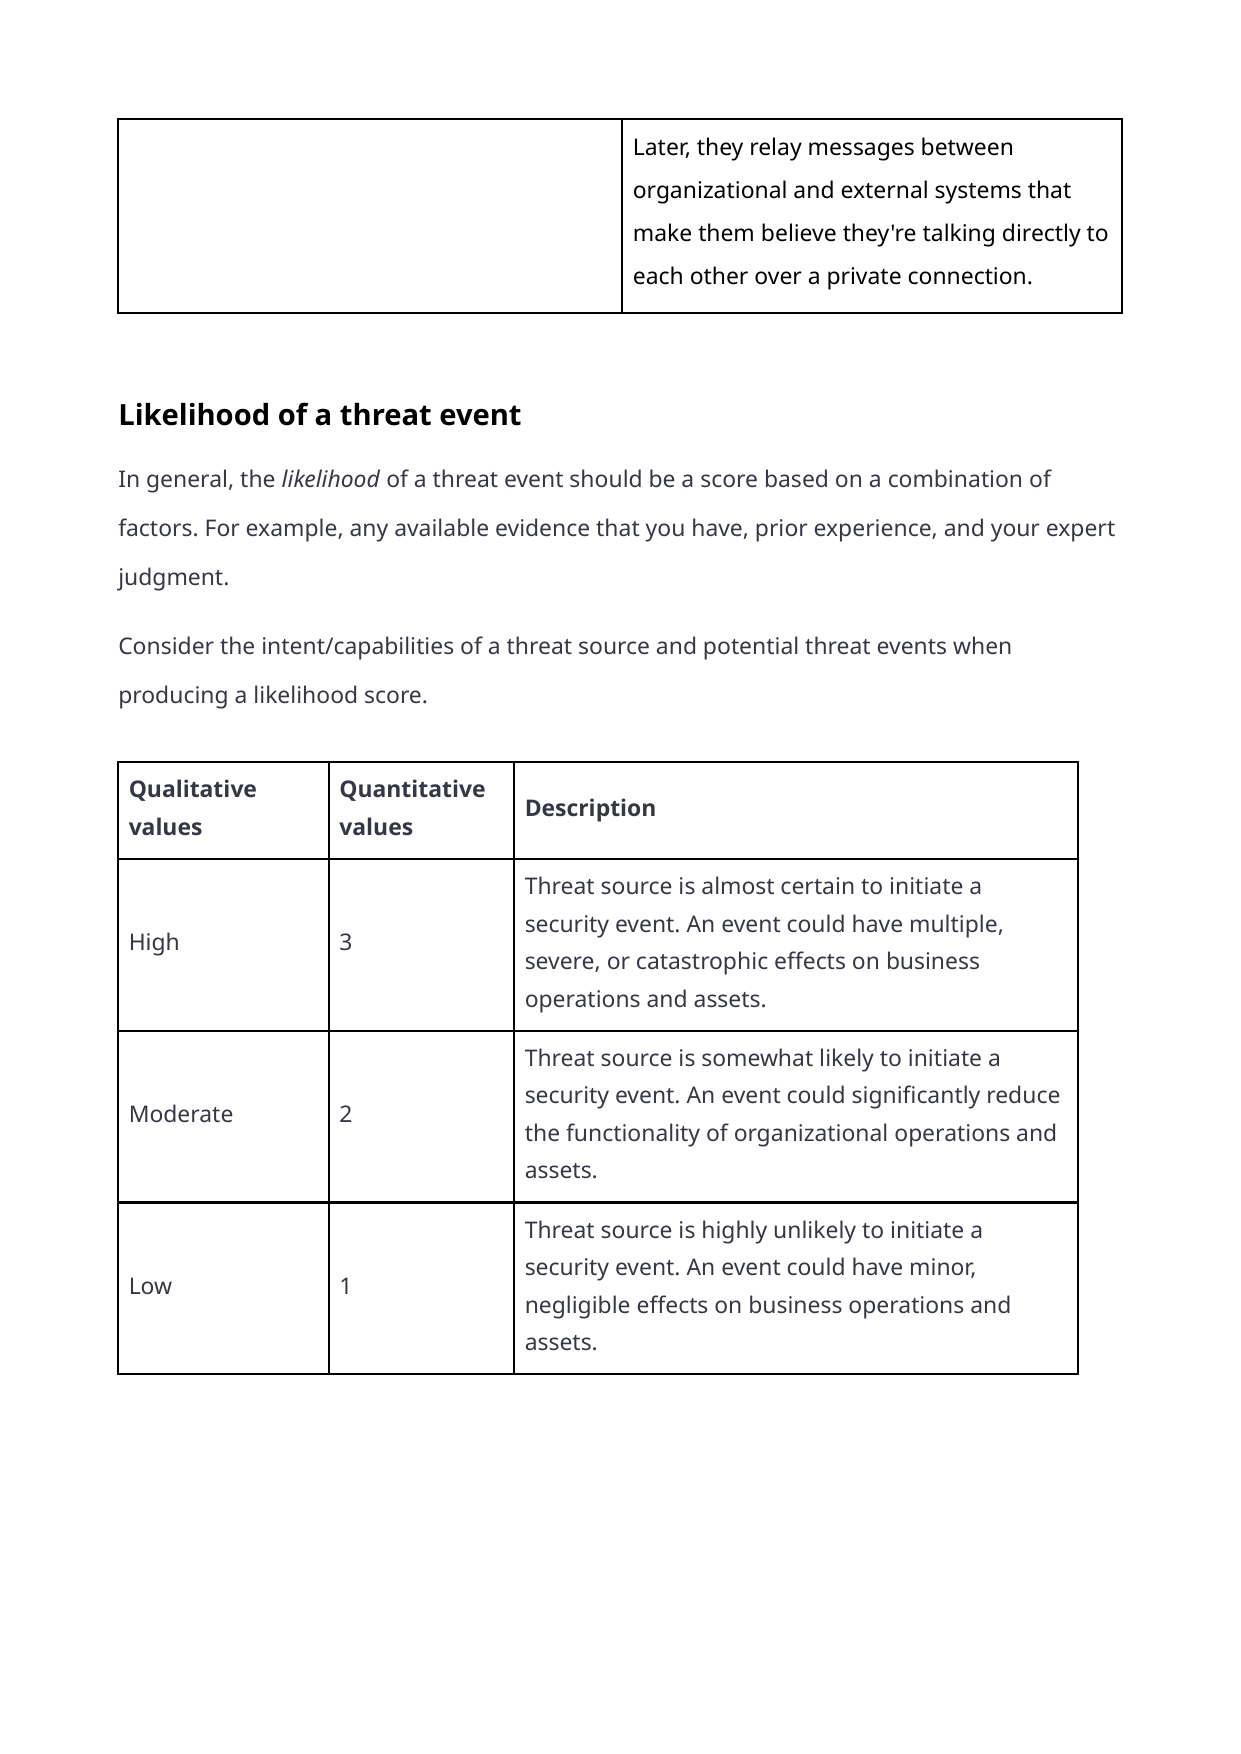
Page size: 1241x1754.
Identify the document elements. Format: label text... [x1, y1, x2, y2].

table_cell [119, 120, 621, 312]
text In general, the likelihood of a threat event should be a score based on a combination of factors. For example, any available evidence that you have, prior experience, and your expert judgment. [118, 463, 1122, 592]
table_cell High [119, 860, 328, 1029]
table_cell Threat source is somewhat likely to initiate a security event. An event could significantly reduce the functionality of organizational operations and assets. [515, 1032, 1077, 1201]
table_cell 1 [330, 1204, 513, 1373]
table_cell Moderate [119, 1032, 328, 1201]
table_cell 2 [330, 1032, 513, 1201]
table_cell Low [119, 1204, 328, 1373]
table_cell Later, they relay messages between organizational and external systems that make them believe they're talking directly to each other over a private connection. [623, 120, 1121, 312]
table_cell 3 [330, 860, 513, 1029]
table_header Qualitative values [119, 763, 328, 858]
table_header Quantitative values [330, 763, 513, 858]
table_cell Threat source is highly unlikely to initiate a security event. An event could have minor, negligible effects on business operations and assets. [515, 1204, 1077, 1373]
subtitle Likelihood of a threat event [118, 395, 1122, 434]
table_header Description [515, 763, 1077, 858]
table_cell Threat source is almost certain to initiate a security event. An event could have multiple, severe, or catastrophic effects on business operations and assets. [515, 860, 1077, 1029]
text Consider the intent/capabilities of a threat source and potential threat events when producing a likelihood score. [118, 630, 1122, 710]
